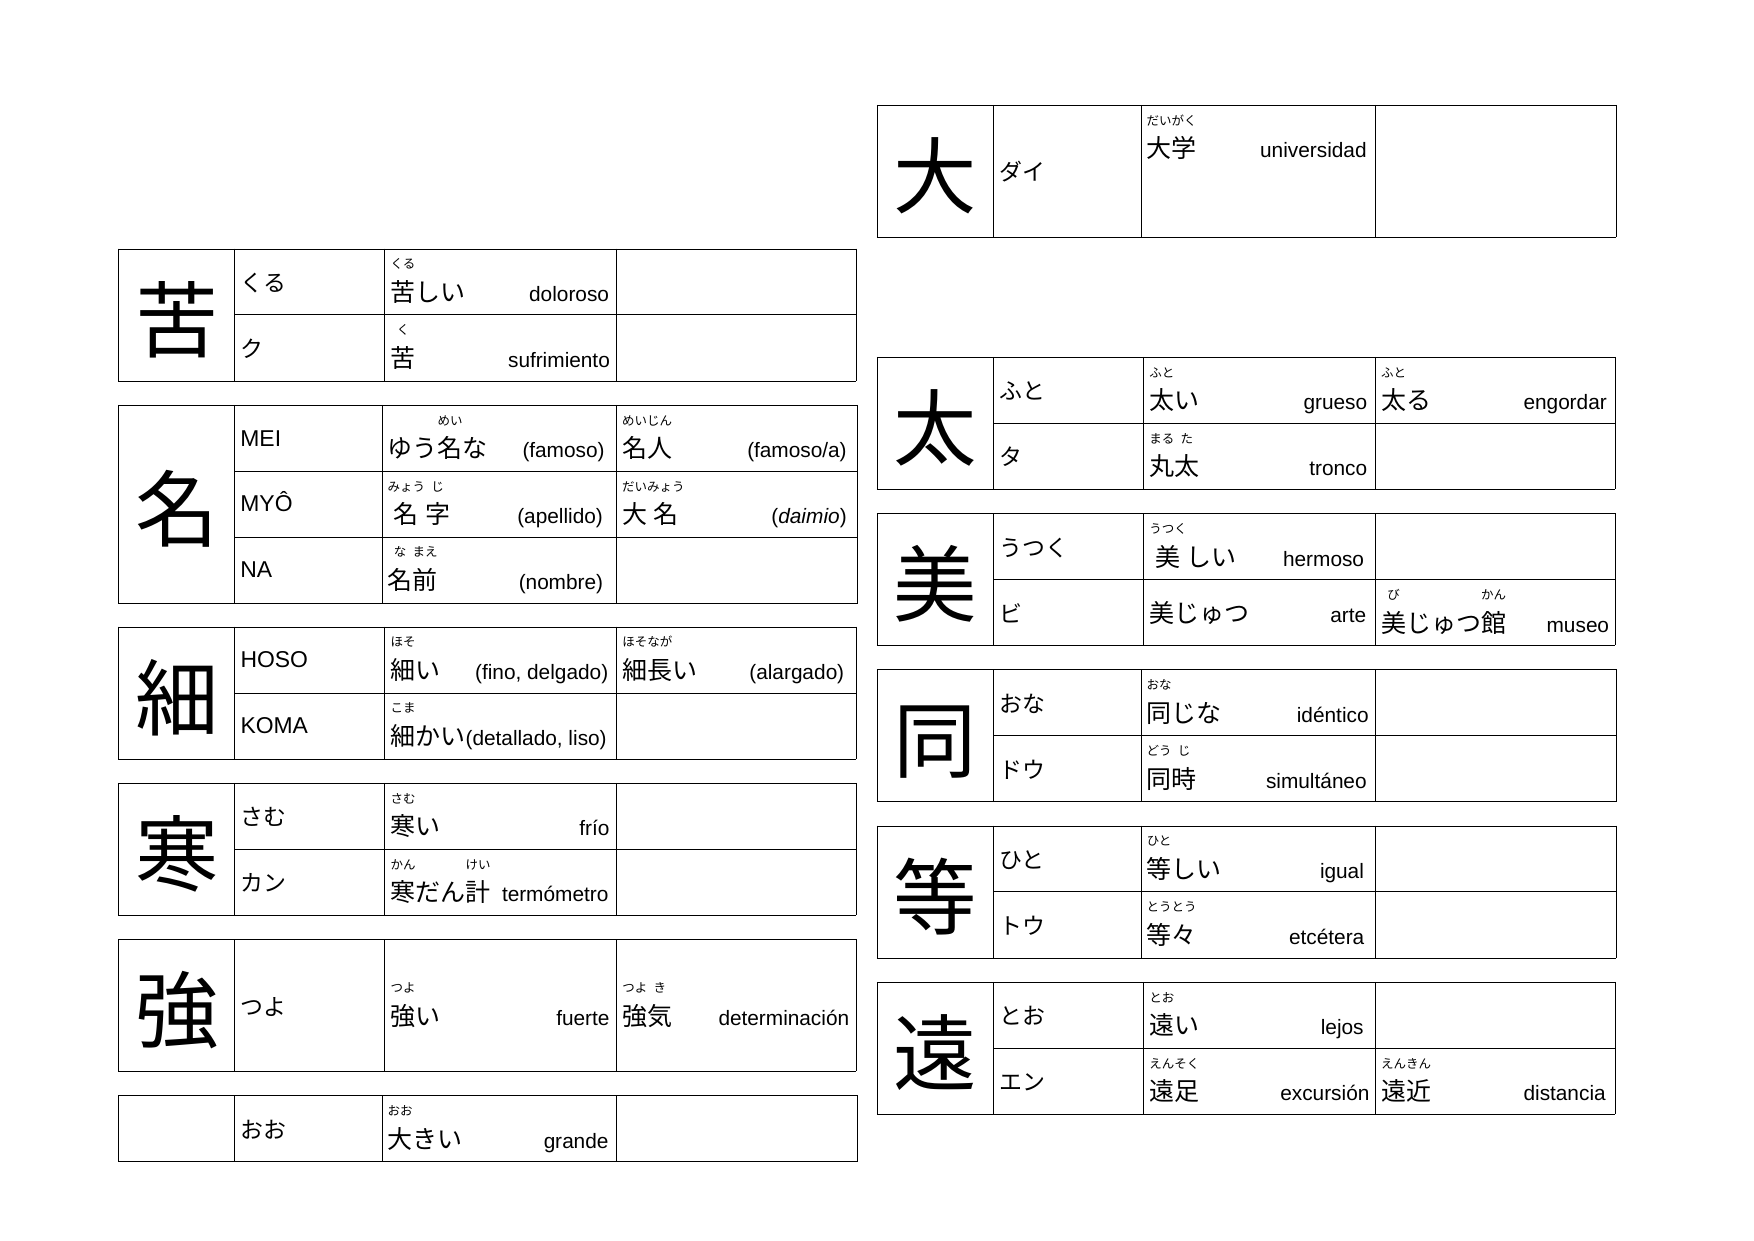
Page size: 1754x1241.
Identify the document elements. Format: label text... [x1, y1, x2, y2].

table_header 寒さむい frío [385, 784, 616, 849]
table_header ふと [994, 358, 1143, 423]
table_header 等 [878, 827, 993, 958]
table_header おな [994, 670, 1141, 735]
table_cell 遠えん近きん distancia [1376, 1049, 1615, 1114]
table_header 太 [878, 358, 993, 489]
table_header ひと [994, 827, 1141, 891]
table_header うつく [994, 514, 1143, 579]
table_cell ダイ [994, 106, 1141, 237]
table_header とお [994, 983, 1143, 1048]
table_header 遠 [878, 983, 993, 1114]
table_header 細ほそ長ながい (alargado) [617, 628, 856, 692]
table_header 等ひとしい igual [1142, 827, 1375, 891]
table_header くる [235, 250, 384, 314]
table_header 強 [119, 940, 234, 1071]
table_header 名めい人じん (famoso/a) [617, 406, 857, 471]
table_cell MYÔ [235, 472, 382, 537]
table_cell [1376, 892, 1616, 958]
table_cell 美びじゅつ館かん museo [1376, 580, 1615, 645]
table_cell 大だい学がく universidad [1142, 106, 1375, 237]
table_cell [617, 315, 856, 381]
table_header 苦くるしい doloroso [385, 250, 616, 314]
table_cell [617, 694, 856, 759]
table_header [1376, 983, 1615, 1048]
table_header MEI [235, 406, 382, 471]
table_header 大おおきい grande [383, 1096, 616, 1161]
table_header ゆう名めいな (famoso) [383, 406, 616, 471]
table_header [119, 1096, 234, 1161]
table_header さむ [235, 784, 384, 849]
table_cell 細こまかい(detallado, liso) [385, 694, 616, 759]
table_cell 同どう時じ simultáneo [1142, 736, 1375, 801]
table_header 太ふとい grueso [1144, 358, 1375, 423]
table_header 遠とおい lejos [1144, 983, 1375, 1048]
table_cell [1376, 736, 1616, 801]
table_header つよ [235, 940, 384, 1071]
table_cell 寒かんだん計けい termómetro [385, 850, 616, 915]
table_cell [1376, 424, 1615, 489]
table_cell タ [994, 424, 1143, 489]
table_cell 遠えん足そく excursión [1144, 1049, 1375, 1114]
table_header 同 [878, 670, 993, 801]
table_header [617, 1096, 857, 1161]
table_cell KOMA [235, 694, 384, 759]
table_cell ク [235, 315, 384, 381]
table_cell エン [994, 1049, 1143, 1114]
table_header 細 [119, 628, 234, 759]
table_header 同おなじな idéntico [1142, 670, 1375, 735]
table_header 太ふとる engordar [1376, 358, 1615, 423]
table_cell [1376, 106, 1616, 237]
table_header HOSO [235, 628, 384, 692]
table_cell 大だい名みょう (daimio) [617, 472, 857, 537]
table_header [1376, 827, 1616, 891]
table_cell 苦く sufrimiento [385, 315, 616, 381]
table_cell 丸まる太た tronco [1144, 424, 1375, 489]
table_cell 名な前まえ (nombre) [383, 538, 616, 602]
table_cell 等とう々とう etcétera [1142, 892, 1375, 958]
table_header 強つよ気き determinación [617, 940, 856, 1071]
table_cell 名みょう字じ (apellido) [383, 472, 616, 537]
table_cell [617, 538, 857, 602]
table_header 細ほそい (fino, delgado) [385, 628, 616, 692]
table_cell カン [235, 850, 384, 915]
table_header [1376, 514, 1615, 579]
table_header [617, 250, 856, 314]
table_cell NA [235, 538, 382, 602]
table_cell ビ [994, 580, 1143, 645]
table_header 大 [878, 106, 993, 237]
table_header 寒 [119, 784, 234, 915]
table_header 美うつくしい hermoso [1144, 514, 1375, 579]
table_header [1376, 670, 1616, 735]
table_cell [617, 850, 856, 915]
table_header おお [235, 1096, 382, 1161]
table_cell トウ [994, 892, 1141, 958]
table_header 苦 [119, 250, 234, 381]
table_header 強つよい fuerte [385, 940, 616, 1071]
table_header [617, 784, 856, 849]
table_cell 美じゅつ arte [1144, 580, 1375, 645]
table_cell ドウ [994, 736, 1141, 801]
table_header 美 [878, 514, 993, 645]
table_header 名 [119, 406, 234, 602]
